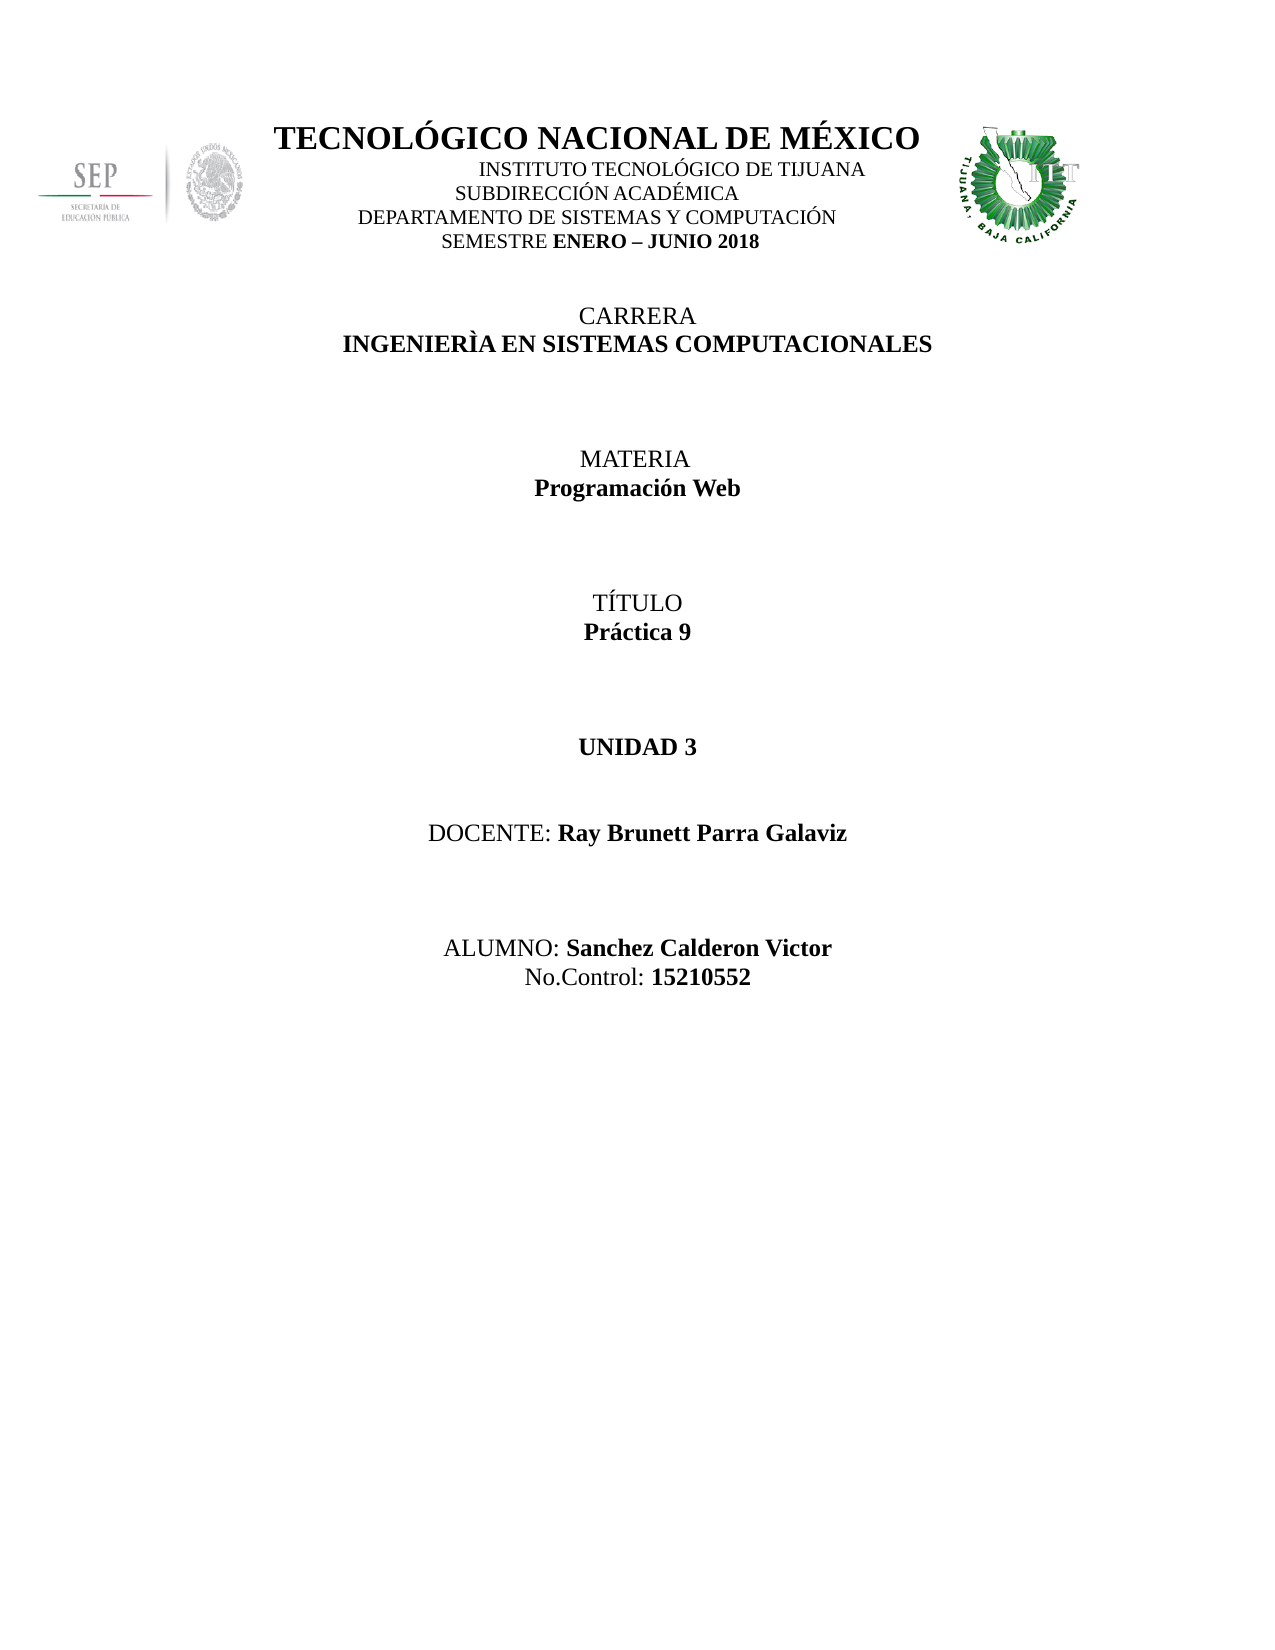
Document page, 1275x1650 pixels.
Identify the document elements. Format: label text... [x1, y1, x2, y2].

text DOCENTE: Ray Brunett Parra Galaviz [118, 818, 1157, 847]
subtitle CARRERA [118, 301, 1157, 329]
text TECNOLÓGICO NACIONAL DE MÉXICO [118, 118, 951, 156]
subtitle SEMESTRE ENERO – JUNIO 2018 [268, 229, 1157, 253]
text UNIDAD 3 [118, 732, 1157, 761]
subtitle [1087, 204, 1157, 229]
text No.Control: 15210552 [118, 962, 1157, 991]
text ALUMNO: Sanchez Calderon Victor [118, 933, 1157, 962]
picture [951, 118, 1087, 252]
text TÍTULO [118, 588, 1157, 617]
subtitle DEPARTAMENTO DE SISTEMAS Y COMPUTACIÓN [244, 204, 951, 229]
subtitle MATERIA [118, 444, 1157, 473]
subtitle INSTITUTO TECNOLÓGICO DE TIJUANA [244, 156, 951, 181]
text [1087, 118, 1157, 156]
text Práctica 9 [118, 617, 1157, 646]
text Programación Web [118, 473, 1157, 502]
picture [36, 140, 244, 230]
text SUBDIRECCIÓN ACADÉMICA [244, 181, 951, 204]
subtitle [1087, 156, 1157, 181]
text [1087, 181, 1157, 204]
text INGENIERÌA EN SISTEMAS COMPUTACIONALES [118, 329, 1157, 358]
